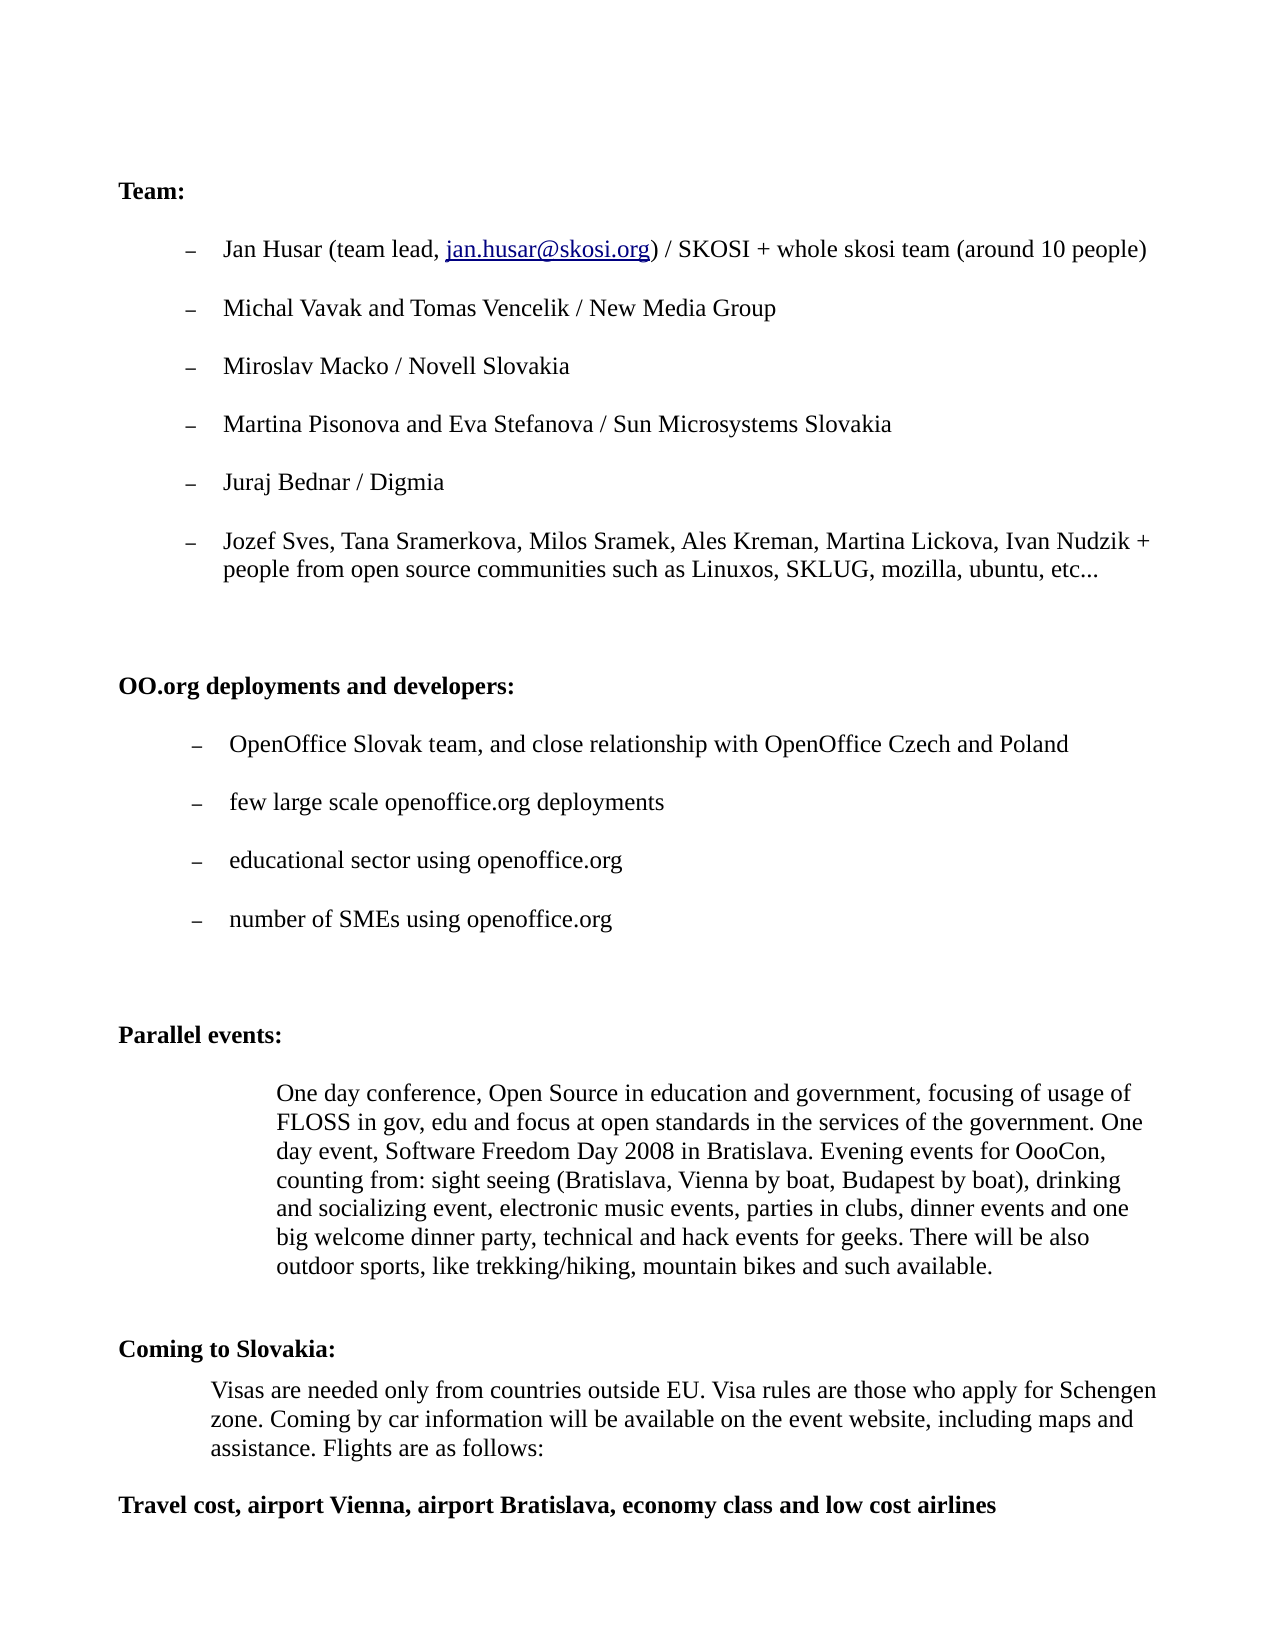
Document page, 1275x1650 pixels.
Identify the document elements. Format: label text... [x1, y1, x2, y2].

text Team: [118, 176, 1157, 205]
list number of SMEs using openoffice.org [192, 904, 1157, 933]
list OpenOffice Slovak team, and close relationship with OpenOffice Czech and Poland [192, 729, 1157, 758]
list Miroslav Macko / Novell Slovakia [185, 351, 1157, 380]
list Jan Husar (team lead, jan.husar@skosi.org) / SKOSI + whole skosi team (around 10 people) [185, 234, 1157, 263]
list Jozef Sves, Tana Sramerkova, Milos Sramek, Ales Kreman, Martina Lickova, Ivan Nudzik + people from open source communities such as Linuxos, SKLUG, mozilla, ubuntu, etc... [185, 526, 1157, 583]
text One day conference, Open Source in education and government, focusing of usage of FLOSS in gov, edu and focus at open standards in the services of the government. One day event, Software Freedom Day 2008 in Bratislava. Evening events for OooCon, counting from: sight seeing (Bratislava, Vienna by boat, Budapest by boat), drinking and socializing event, electronic music events, parties in clubs, dinner events and one big welcome dinner party, technical and hack events for geeks. There will be also outdoor sports, like trekking/hiking, mountain bikes and such available. [276, 1078, 1157, 1280]
text OO.org deployments and developers: [118, 671, 1157, 700]
subtitle Coming to Slovakia: [118, 1334, 1157, 1363]
list few large scale openoffice.org deployments [192, 787, 1157, 816]
list Martina Pisonova and Eva Stefanova / Sun Microsystems Slovakia [185, 409, 1157, 438]
list Juraj Bednar / Digmia [185, 467, 1157, 496]
text Travel cost, airport Vienna, airport Bratislava, economy class and low cost airlines [118, 1491, 1157, 1519]
text Visas are needed only from countries outside EU. Visa rules are those who apply for Schengen zone. Coming by car information will be available on the event website, including maps and assistance. Flights are as follows: [210, 1376, 1157, 1462]
text Parallel events: [118, 1020, 1157, 1049]
list educational sector using openoffice.org [192, 846, 1157, 874]
list Michal Vavak and Tomas Vencelik / New Media Group [185, 293, 1157, 322]
